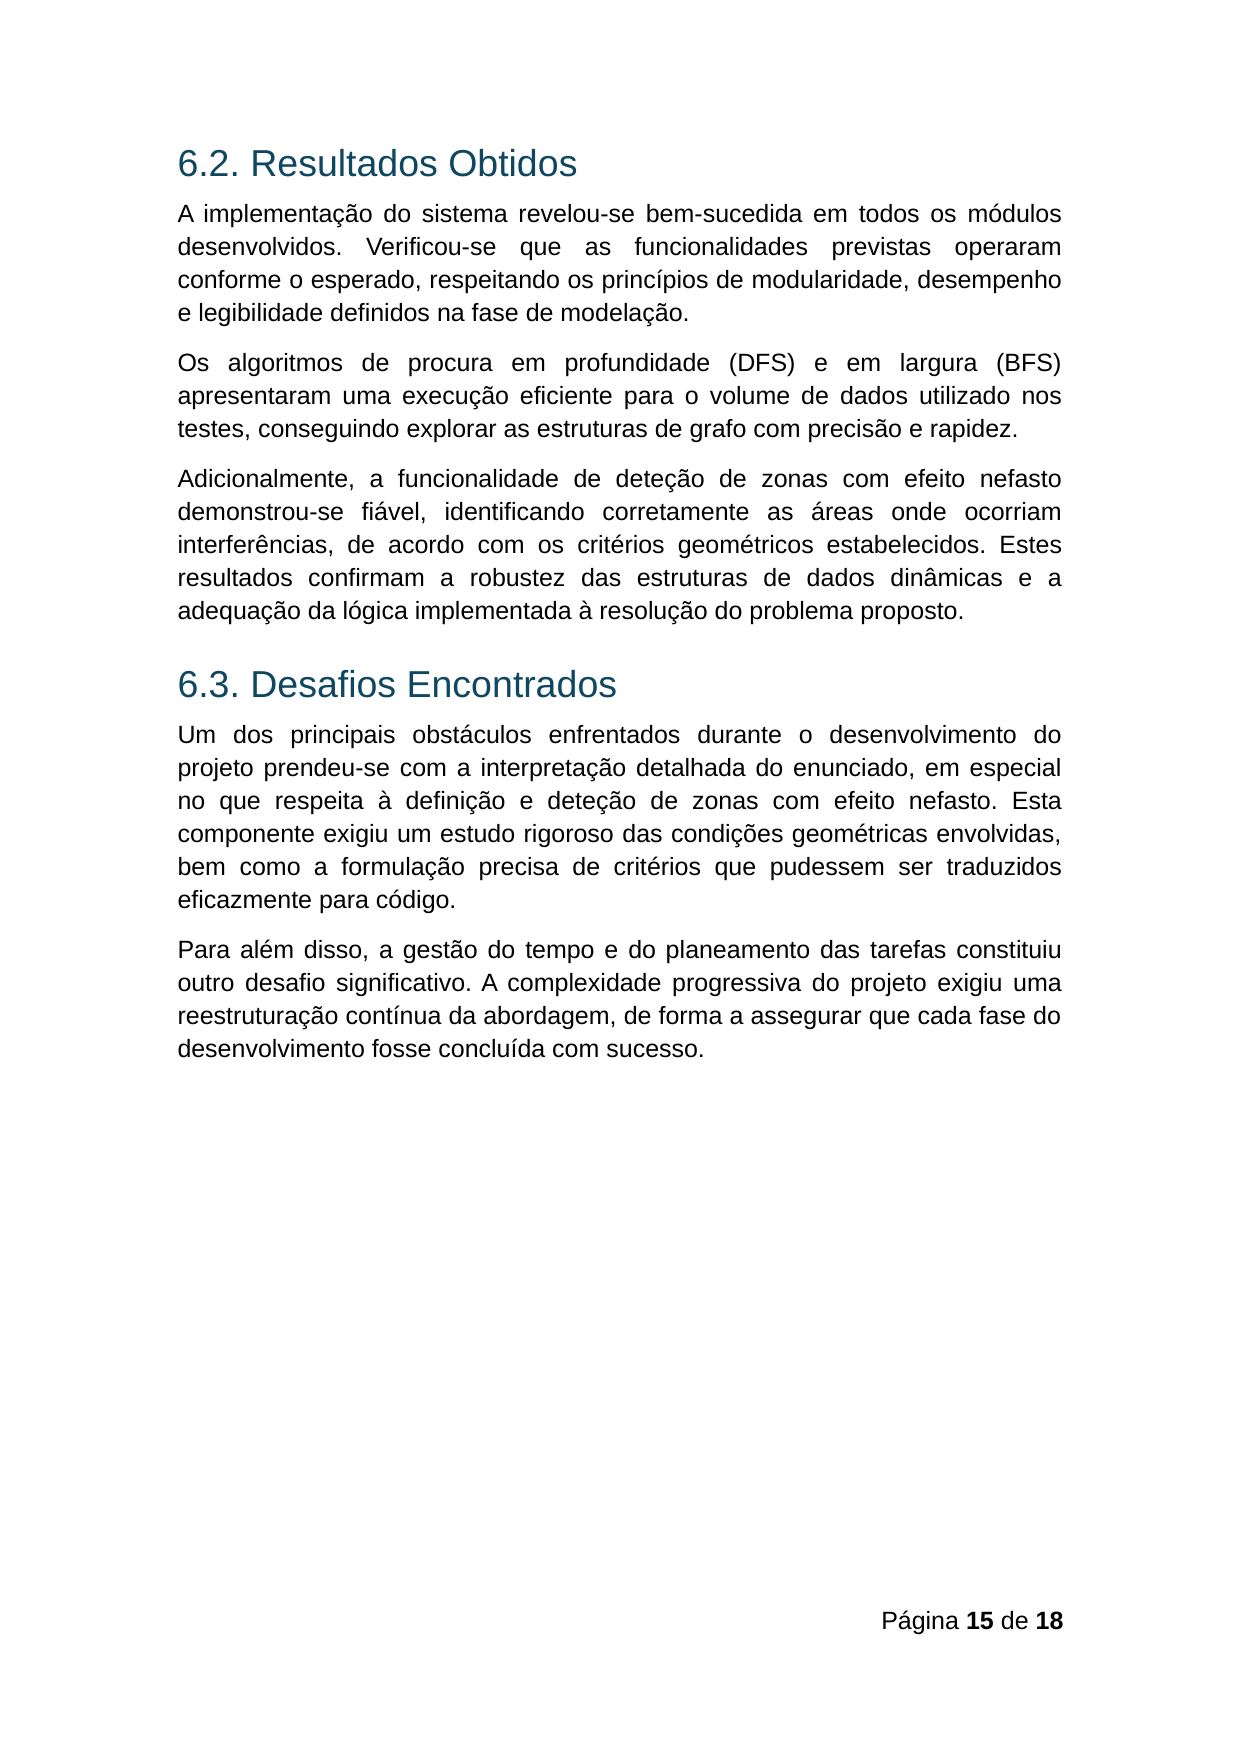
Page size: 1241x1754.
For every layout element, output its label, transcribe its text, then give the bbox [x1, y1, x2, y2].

text Um dos principais obstáculos enfrentados durante o desenvolvimento do projeto prendeu-se com a interpretação detalhada do enunciado, em especial no que respeita à definição e deteção de zonas com efeito nefasto. Esta componente exigiu um estudo rigoroso das condições geométricas envolvidas, bem como a formulação precisa de critérios que pudessem ser traduzidos eficazmente para código. [177, 720, 1063, 914]
subtitle 6.3. Desafios Encontrados [177, 662, 1063, 705]
text A implementação do sistema revelou-se bem-sucedida em todos os módulos desenvolvidos. Verificou-se que as funcionalidades previstas operaram conforme o esperado, respeitando os princípios de modularidade, desempenho e legibilidade definidos na fase de modelação. [177, 199, 1063, 327]
text Adicionalmente, a funcionalidade de deteção de zonas com efeito nefasto demonstrou-se fiável, identificando corretamente as áreas onde ocorriam interferências, de acordo com os critérios geométricos estabelecidos. Estes resultados confirmam a robustez das estruturas de dados dinâmicas e a adequação da lógica implementada à resolução do problema proposto. [177, 464, 1063, 624]
subtitle 6.2. Resultados Obtidos [177, 141, 1063, 184]
text Os algoritmos de procura em profundidade (DFS) e em largura (BFS) apresentaram uma execução eficiente para o volume de dados utilizado nos testes, conseguindo explorar as estruturas de grafo com precisão e rapidez. [177, 348, 1063, 443]
text Para além disso, a gestão do tempo e do planeamento das tarefas constituiu outro desafio significativo. A complexidade progressiva do projeto exigiu uma reestruturação contínua da abordagem, de forma a assegurar que cada fase do desenvolvimento fosse concluída com sucesso. [177, 935, 1063, 1063]
